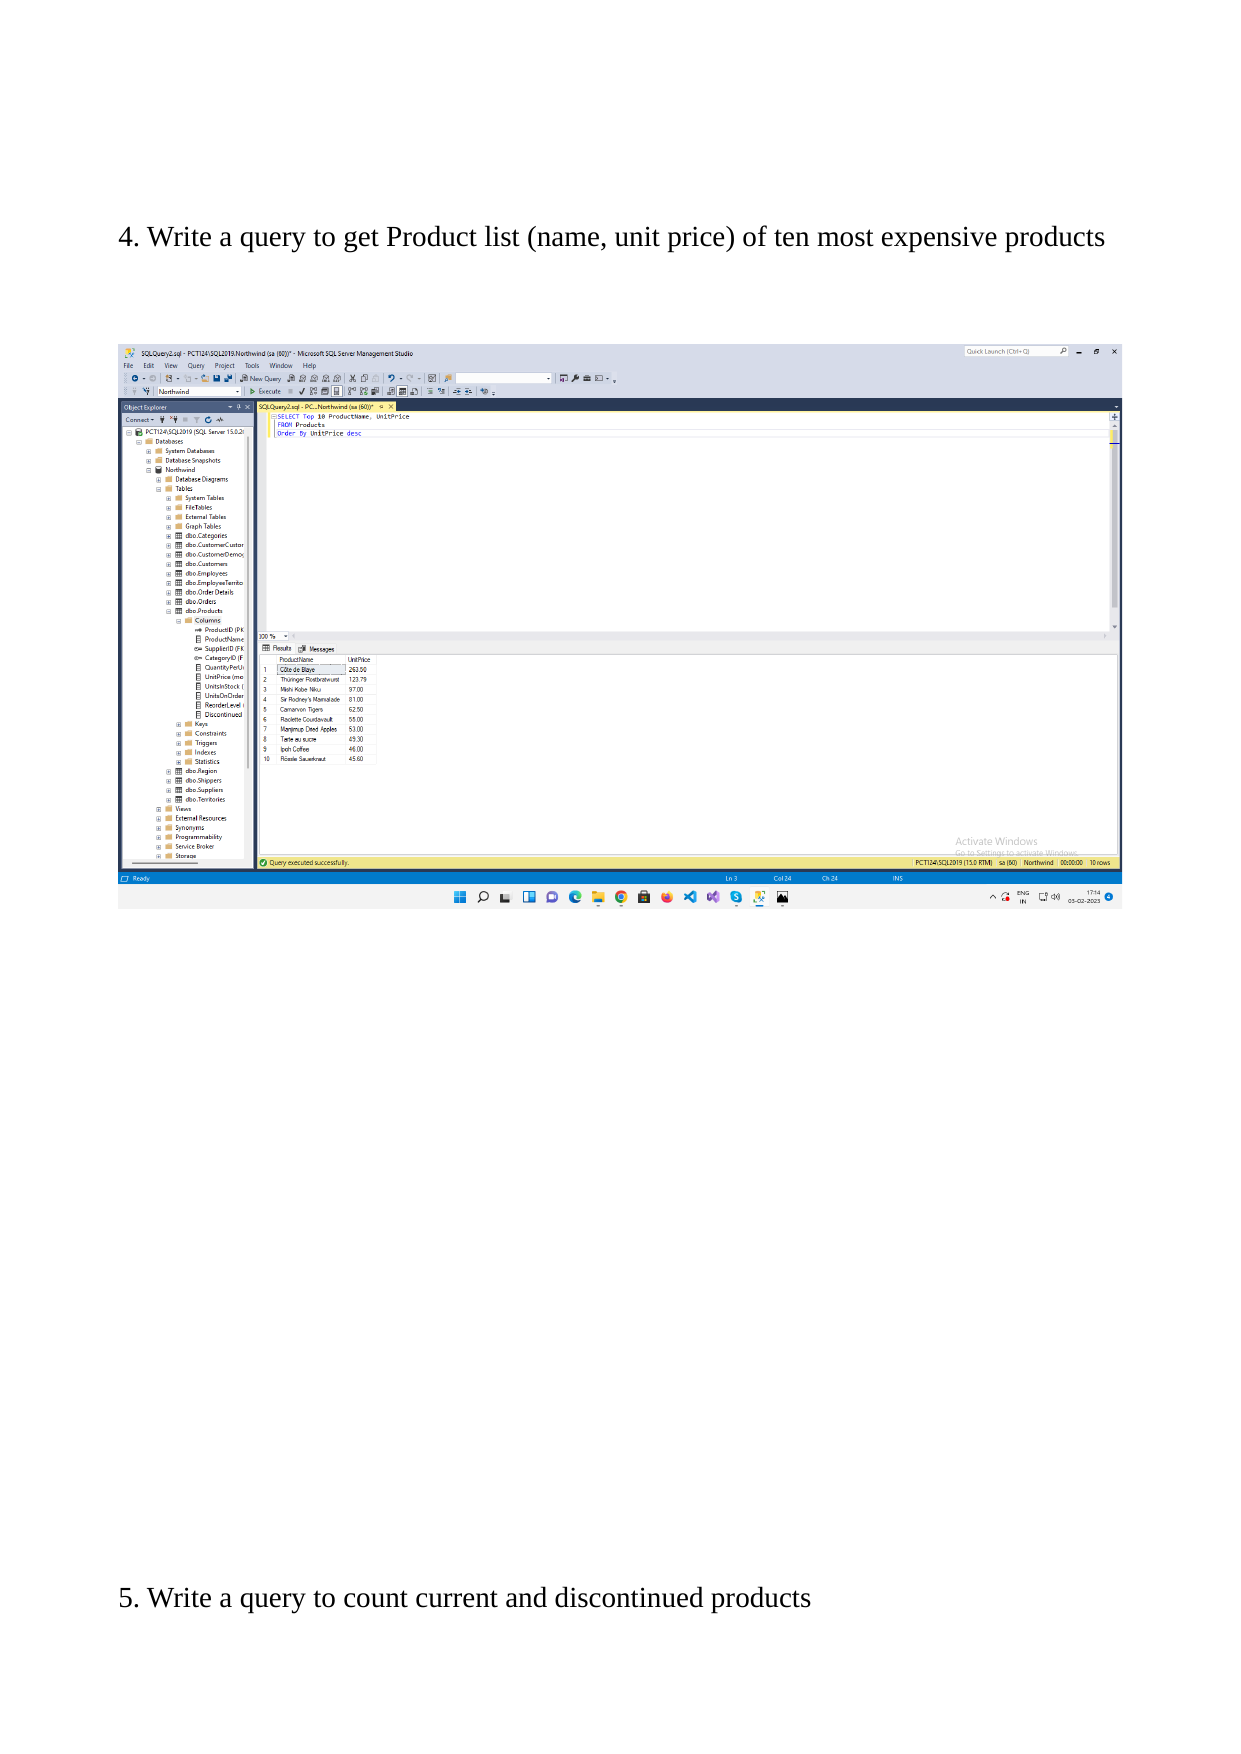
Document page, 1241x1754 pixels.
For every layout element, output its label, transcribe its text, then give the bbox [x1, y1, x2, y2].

text 4. Write a query to get Product list (name, unit price) of ten most expensive products [118, 219, 1122, 252]
picture [118, 344, 1123, 909]
text 5. Write a query to count current and discontinued products [118, 1580, 1122, 1613]
